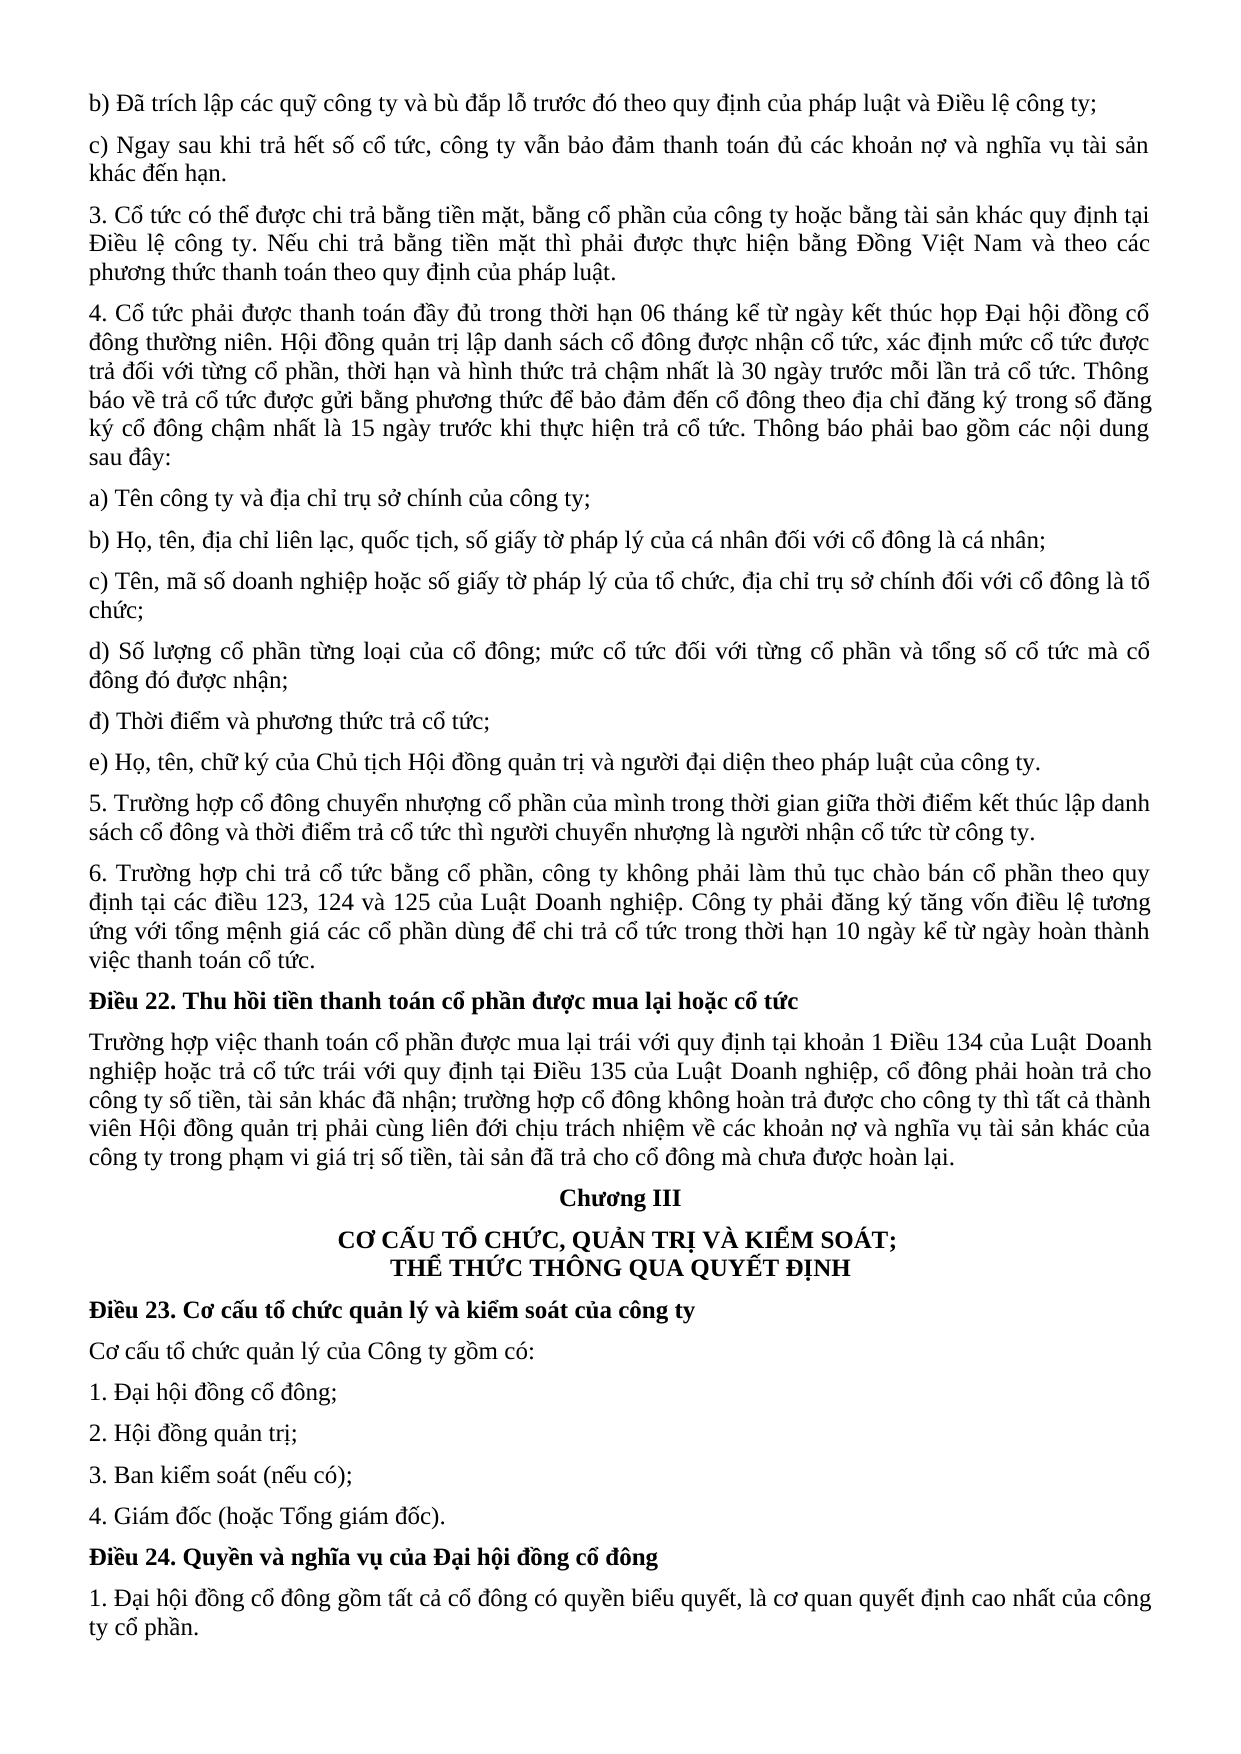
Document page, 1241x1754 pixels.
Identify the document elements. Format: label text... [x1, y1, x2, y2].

text Cơ cấu tổ chức quản lý của Công ty gồm có: [89, 1336, 1152, 1365]
text b) Họ, tên, địa chỉ liên lạc, quốc tịch, số giấy tờ pháp lý của cá nhân đối với cổ đông là cá nhân; [89, 525, 1152, 553]
subtitle Điều 24. Quyền và nghĩa vụ của Đại hội đồng cổ đông [89, 1542, 1152, 1571]
text 3. Cổ tức có thể được chi trả bằng tiền mặt, bằng cổ phần của công ty hoặc bằng tài sản khác quy định tại Điều lệ công ty. Nếu chi trả bằng tiền mặt thì phải được thực hiện bằng Đồng Việt Nam và theo các phương thức thanh toán theo quy định của pháp luật. [89, 200, 1152, 286]
text 1. Đại hội đồng cổ đông gồm tất cả cổ đông có quyền biểu quyết, là cơ quan quyết định cao nhất của công ty cổ phần. [89, 1583, 1152, 1641]
text 2. Hội đồng quản trị; [89, 1418, 1152, 1447]
subtitle Chương III [89, 1183, 1152, 1212]
subtitle Điều 23. Cơ cấu tổ chức quản lý và kiểm soát của công ty [89, 1295, 1152, 1323]
text e) Họ, tên, chữ ký của Chủ tịch Hội đồng quản trị và người đại diện theo pháp luật của công ty. [89, 747, 1152, 776]
text 6. Trường hợp chi trả cổ tức bằng cổ phần, công ty không phải làm thủ tục chào bán cổ phần theo quy định tại các điều 123, 124 và 125 của Luật Doanh nghiệp. Công ty phải đăng ký tăng vốn điều lệ tương ứng với tổng mệnh giá các cổ phần dùng để chi trả cổ tức trong thời hạn 10 ngày kể từ ngày hoàn thành việc thanh toán cổ tức. [89, 858, 1152, 973]
text 4. Giám đốc (hoặc Tổng giám đốc). [89, 1501, 1152, 1530]
text đ) Thời điểm và phương thức trả cổ tức; [89, 706, 1152, 735]
subtitle CƠ CẤU TỔ CHỨC, QUẢN TRỊ VÀ KIỂM SOÁT; THỂ THỨC THÔNG QUA QUYẾT ĐỊNH [89, 1225, 1152, 1282]
subtitle Điều 22. Thu hồi tiền thanh toán cổ phần được mua lại hoặc cổ tức [89, 986, 1152, 1015]
text Trường hợp việc thanh toán cổ phần được mua lại trái với quy định tại khoản 1 Điều 134 của Luật Doanh nghiệp hoặc trả cổ tức trái với quy định tại Điều 135 của Luật Doanh nghiệp, cổ đông phải hoàn trả cho công ty số tiền, tài sản khác đã nhận; trường hợp cổ đông không hoàn trả được cho công ty thì tất cả thành viên Hội đồng quản trị phải cùng liên đới chịu trách nhiệm về các khoản nợ và nghĩa vụ tài sản khác của công ty trong phạm vi giá trị số tiền, tài sản đã trả cho cổ đông mà chưa được hoàn lại. [89, 1027, 1152, 1171]
text b) Đã trích lập các quỹ công ty và bù đắp lỗ trước đó theo quy định của pháp luật và Điều lệ công ty; [89, 88, 1152, 117]
text 1. Đại hội đồng cổ đông; [89, 1377, 1152, 1406]
text 4. Cổ tức phải được thanh toán đầy đủ trong thời hạn 06 tháng kể từ ngày kết thúc họp Đại hội đồng cổ đông thường niên. Hội đồng quản trị lập danh sách cổ đông được nhận cổ tức, xác định mức cổ tức được trả đối với từng cổ phần, thời hạn và hình thức trả chậm nhất là 30 ngày trước mỗi lần trả cổ tức. Thông báo về trả cổ tức được gửi bằng phương thức để bảo đảm đến cổ đông theo địa chỉ đăng ký trong sổ đăng ký cổ đông chậm nhất là 15 ngày trước khi thực hiện trả cổ tức. Thông báo phải bao gồm các nội dung sau đây: [89, 298, 1152, 471]
text c) Ngay sau khi trả hết số cổ tức, công ty vẫn bảo đảm thanh toán đủ các khoản nợ và nghĩa vụ tài sản khác đến hạn. [89, 130, 1152, 187]
text a) Tên công ty và địa chỉ trụ sở chính của công ty; [89, 483, 1152, 512]
text d) Số lượng cổ phần từng loại của cổ đông; mức cổ tức đối với từng cổ phần và tổng số cổ tức mà cổ đông đó được nhận; [89, 636, 1152, 693]
text 3. Ban kiểm soát (nếu có); [89, 1460, 1152, 1488]
text 5. Trường hợp cổ đông chuyển nhượng cổ phần của mình trong thời gian giữa thời điểm kết thúc lập danh sách cổ đông và thời điểm trả cổ tức thì người chuyển nhượng là người nhận cổ tức từ công ty. [89, 788, 1152, 846]
text c) Tên, mã số doanh nghiệp hoặc số giấy tờ pháp lý của tổ chức, địa chỉ trụ sở chính đối với cổ đông là tổ chức; [89, 566, 1152, 623]
